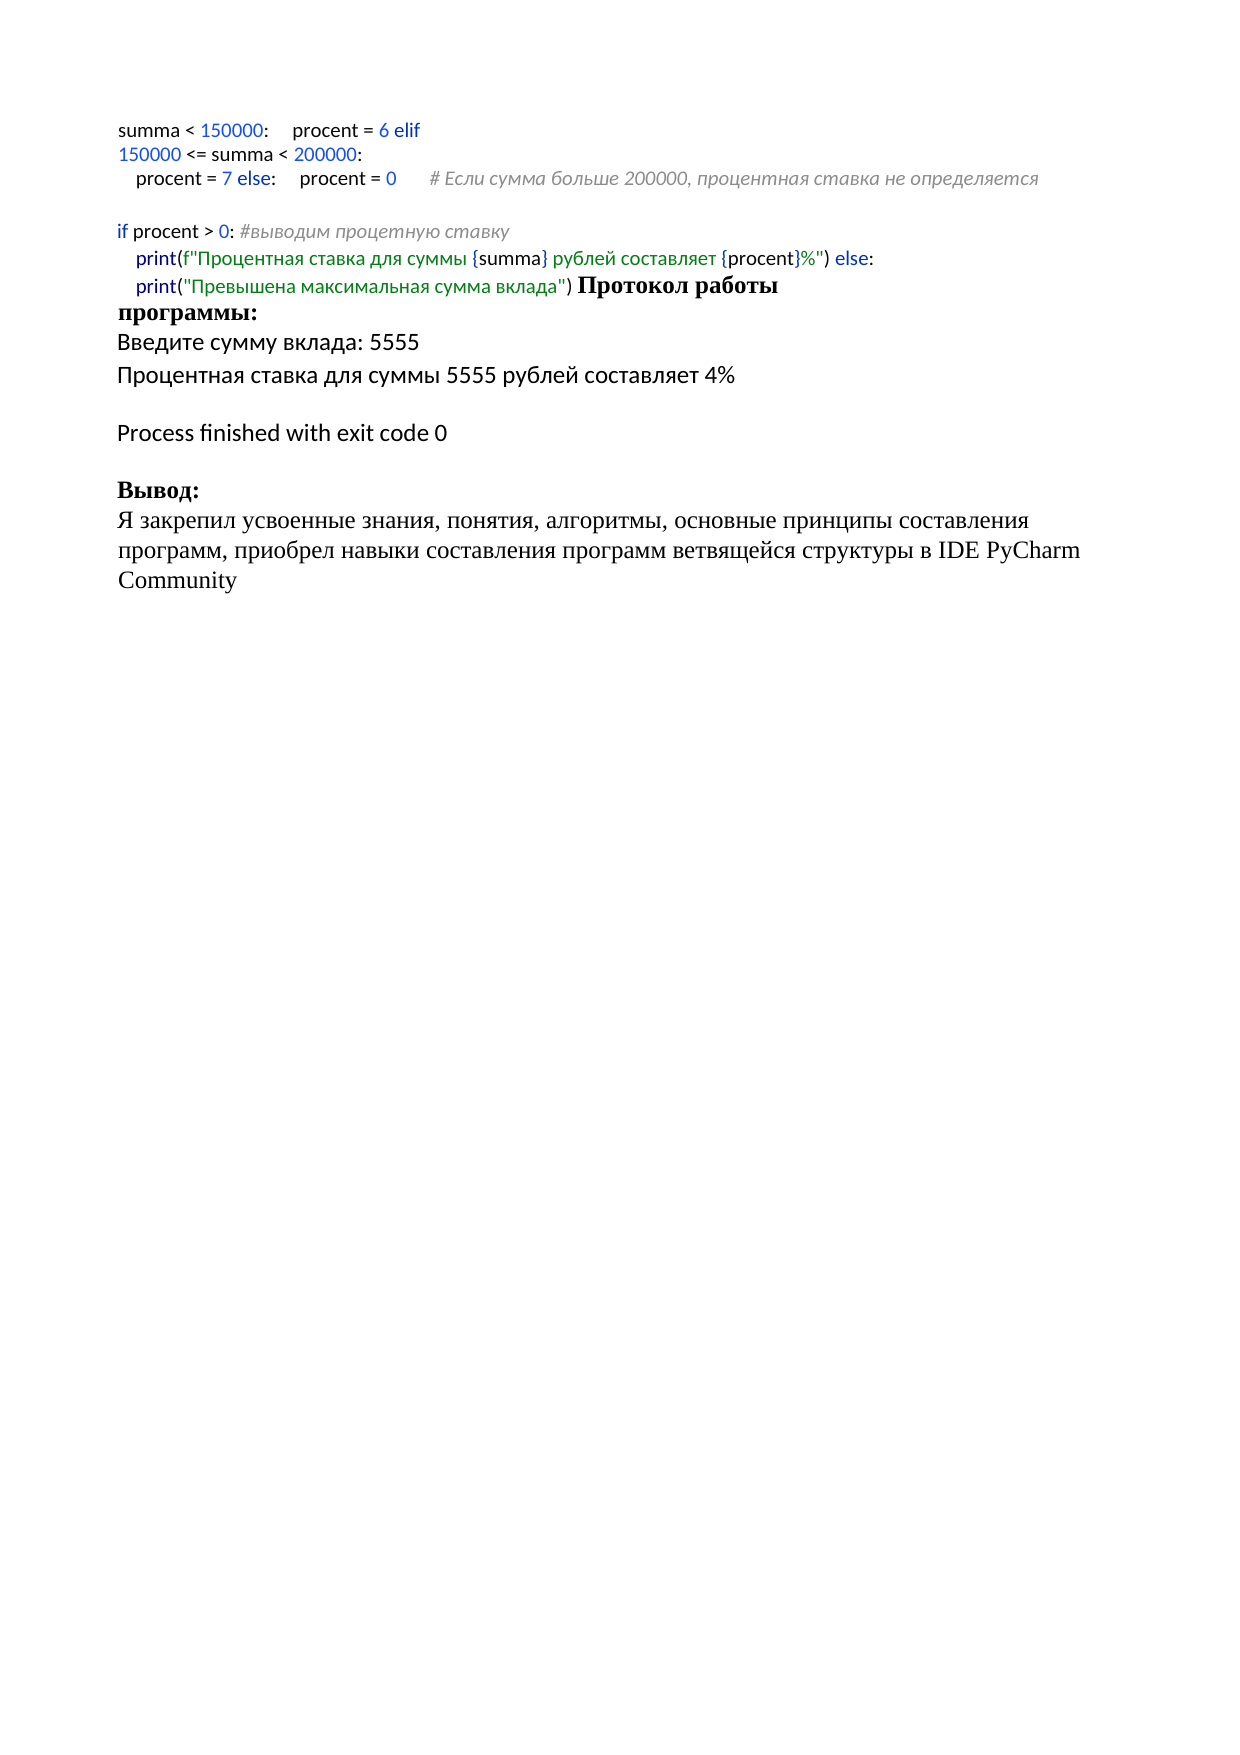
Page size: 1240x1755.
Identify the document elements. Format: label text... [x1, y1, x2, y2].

text print("Превышена максимальная сумма вклада") Протокол работы программы: [117, 271, 793, 326]
text Введите сумму вклада: 5555 [117, 327, 1115, 357]
text Я закрепил усвоенные знания, понятия, алгоритмы, основные принципы составления программ, приобрел навыки составления программ ветвящейся структуры в IDE PyCharm Community [117, 506, 1115, 593]
text procent = 7 else: procent = 0 # Если сумма больше 200000, процентная ставка не определяется [117, 167, 1059, 191]
text Process finished with exit code 0 [117, 417, 1115, 447]
text Процентная ставка для суммы 5555 рублей составляет 4% [117, 359, 1115, 390]
text print(f"Процентная ставка для суммы {summa} рублей составляет {procent}%") else: [117, 246, 1083, 271]
text if procent > 0: #выводим процетную ставку [117, 219, 1089, 243]
text summa < 150000: procent = 6 elif 150000 <= summa < 200000: [117, 118, 480, 166]
text Вывод: [117, 475, 738, 503]
